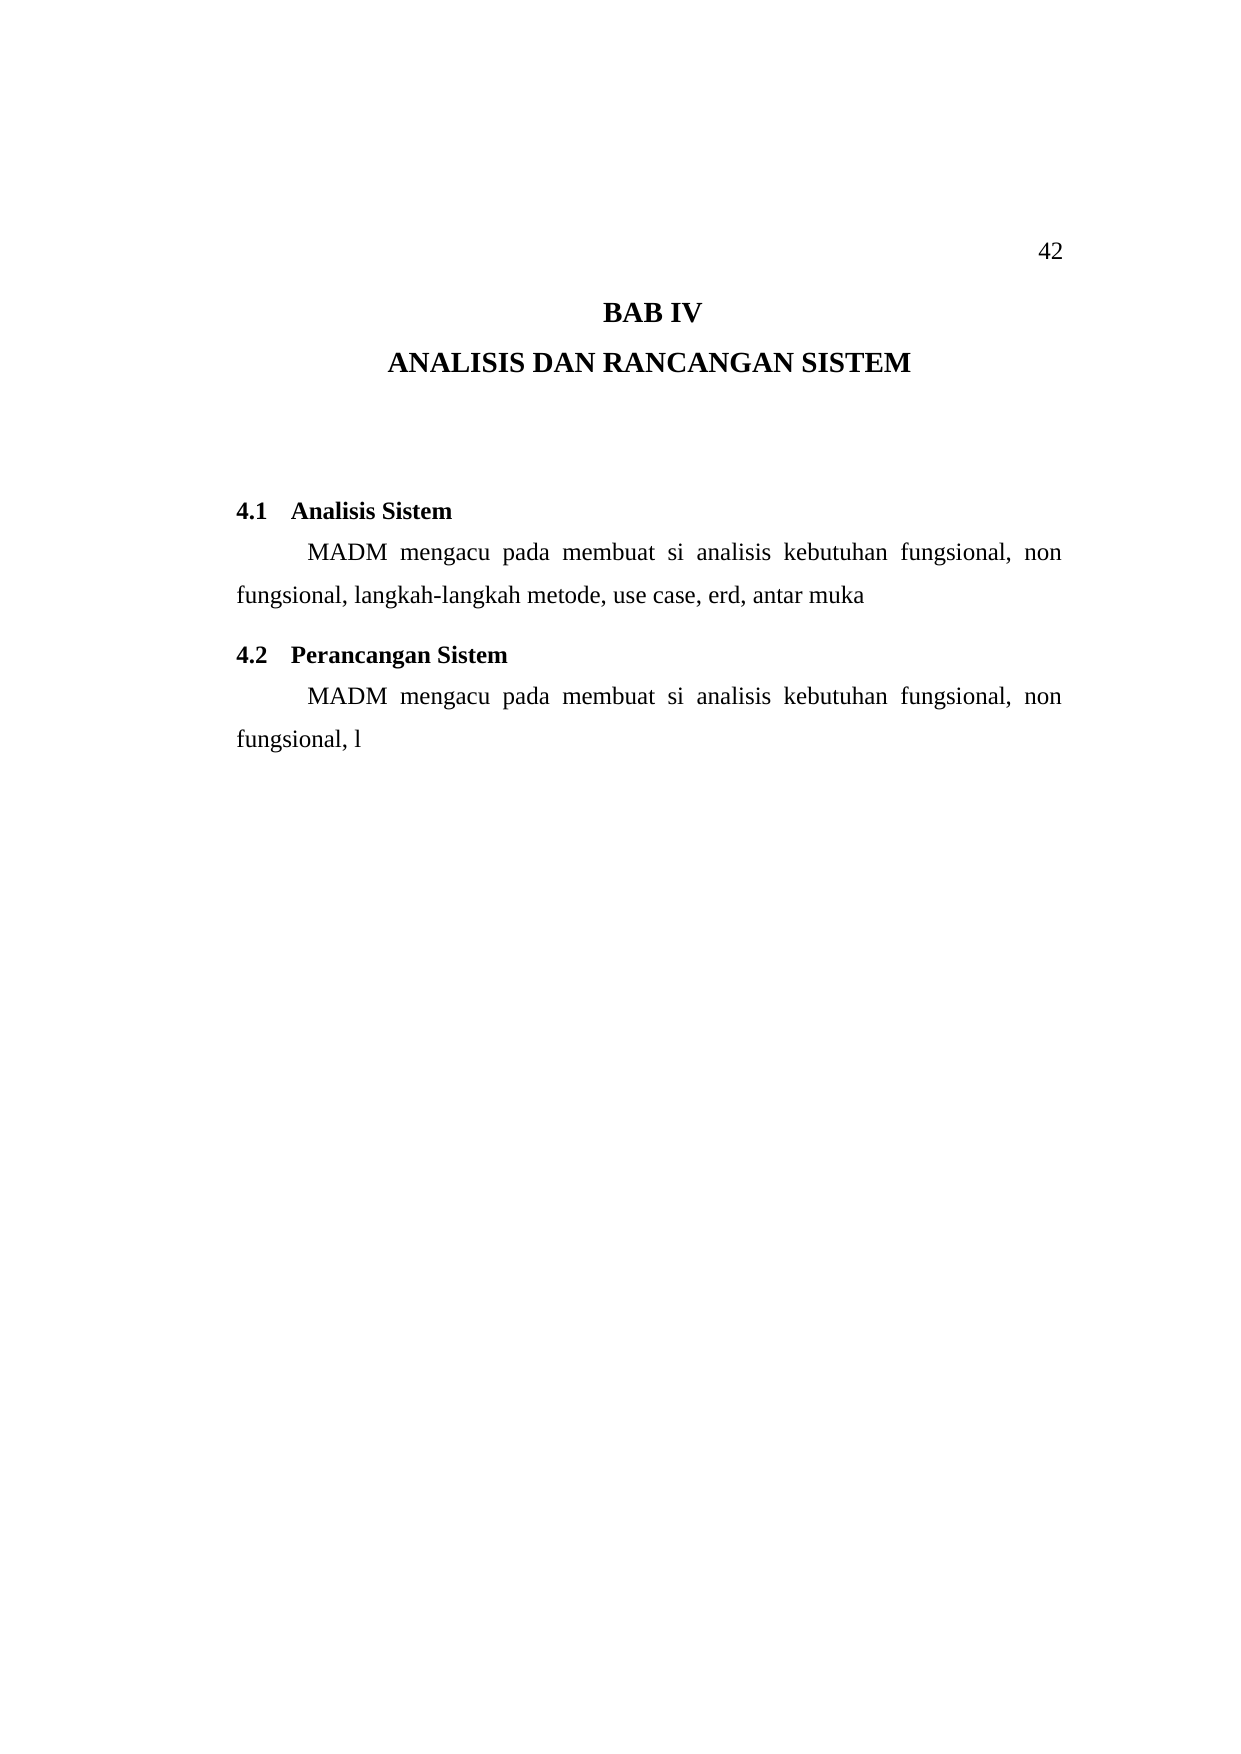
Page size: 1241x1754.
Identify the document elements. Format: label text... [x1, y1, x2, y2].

subtitle Analisis Sistem [236, 496, 1063, 525]
text MADM mengacu pada membuat si analisis kebutuhan fungsional, non fungsional, l [236, 681, 1063, 753]
subtitle Perancangan Sistem [236, 641, 1063, 669]
subtitle Bab IV ANALISIS DAN RANCANGAN SISTEM [236, 295, 1063, 379]
text MADM mengacu pada membuat si analisis kebutuhan fungsional, non fungsional, langkah-langkah metode, use case, erd, antar muka [236, 537, 1063, 608]
